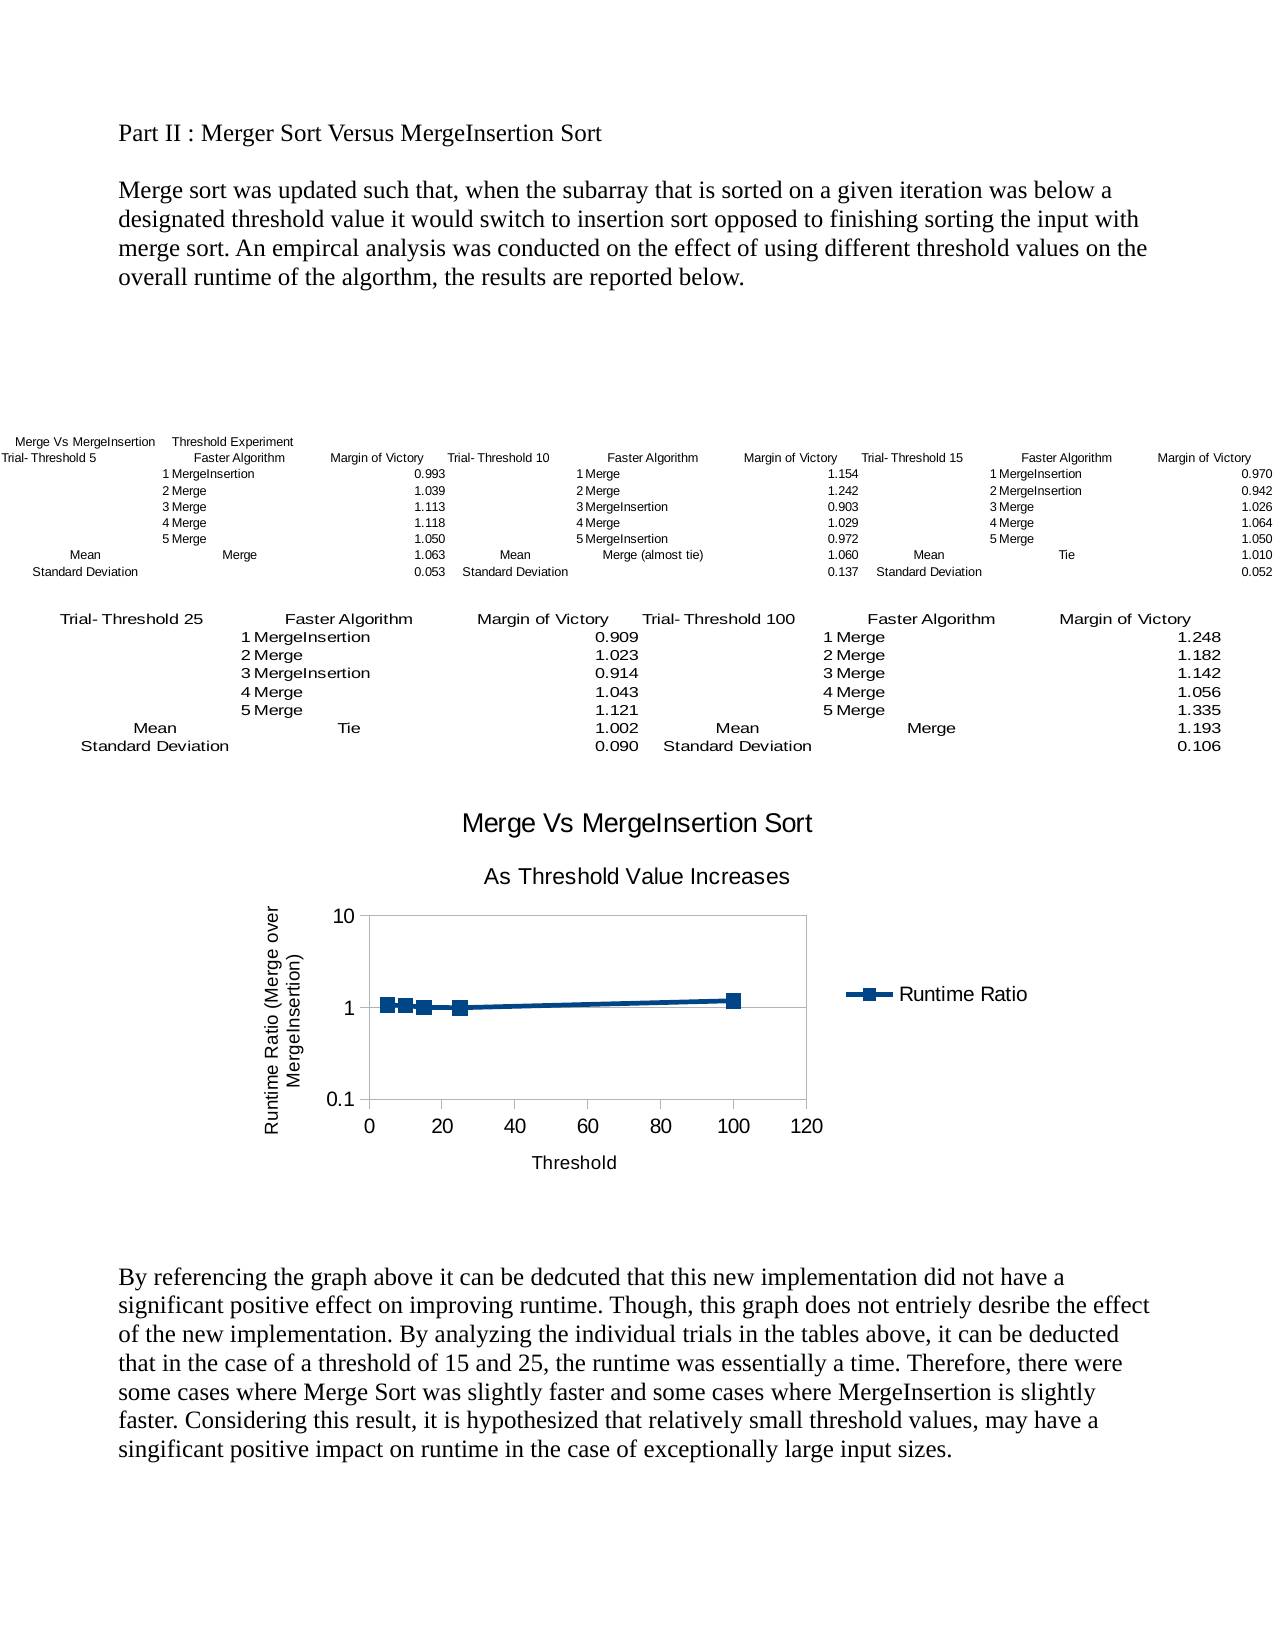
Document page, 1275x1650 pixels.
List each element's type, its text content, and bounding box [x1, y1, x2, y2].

text By referencing the graph above it can be dedcuted that this new implementation did not have a significant positive effect on improving runtime. Though, this graph does not entriely desribe the effect of the new implementation. By analyzing the individual trials in the tables above, it can be deducted that in the case of a threshold of 15 and 25, the runtime was essentially a time. Therefore, there were some cases where Merge Sort was slightly faster and some cases where MergeInsertion is slightly faster. Considering this result, it is hypothesized that relatively small threshold values, may have a singificant positive impact on runtime in the case of exceptionally large input sizes. [118, 1262, 1157, 1463]
text Part II : Merger Sort Versus MergeInsertion Sort [118, 118, 1157, 147]
text Merge sort was updated such that, when the subarray that is sorted on a given iteration was below a designated threshold value it would switch to insertion sort opposed to finishing sorting the input with merge sort. An empircal analysis was conducted on the effect of using different threshold values on the overall runtime of the algorthm, the results are reported below. [118, 176, 1157, 291]
